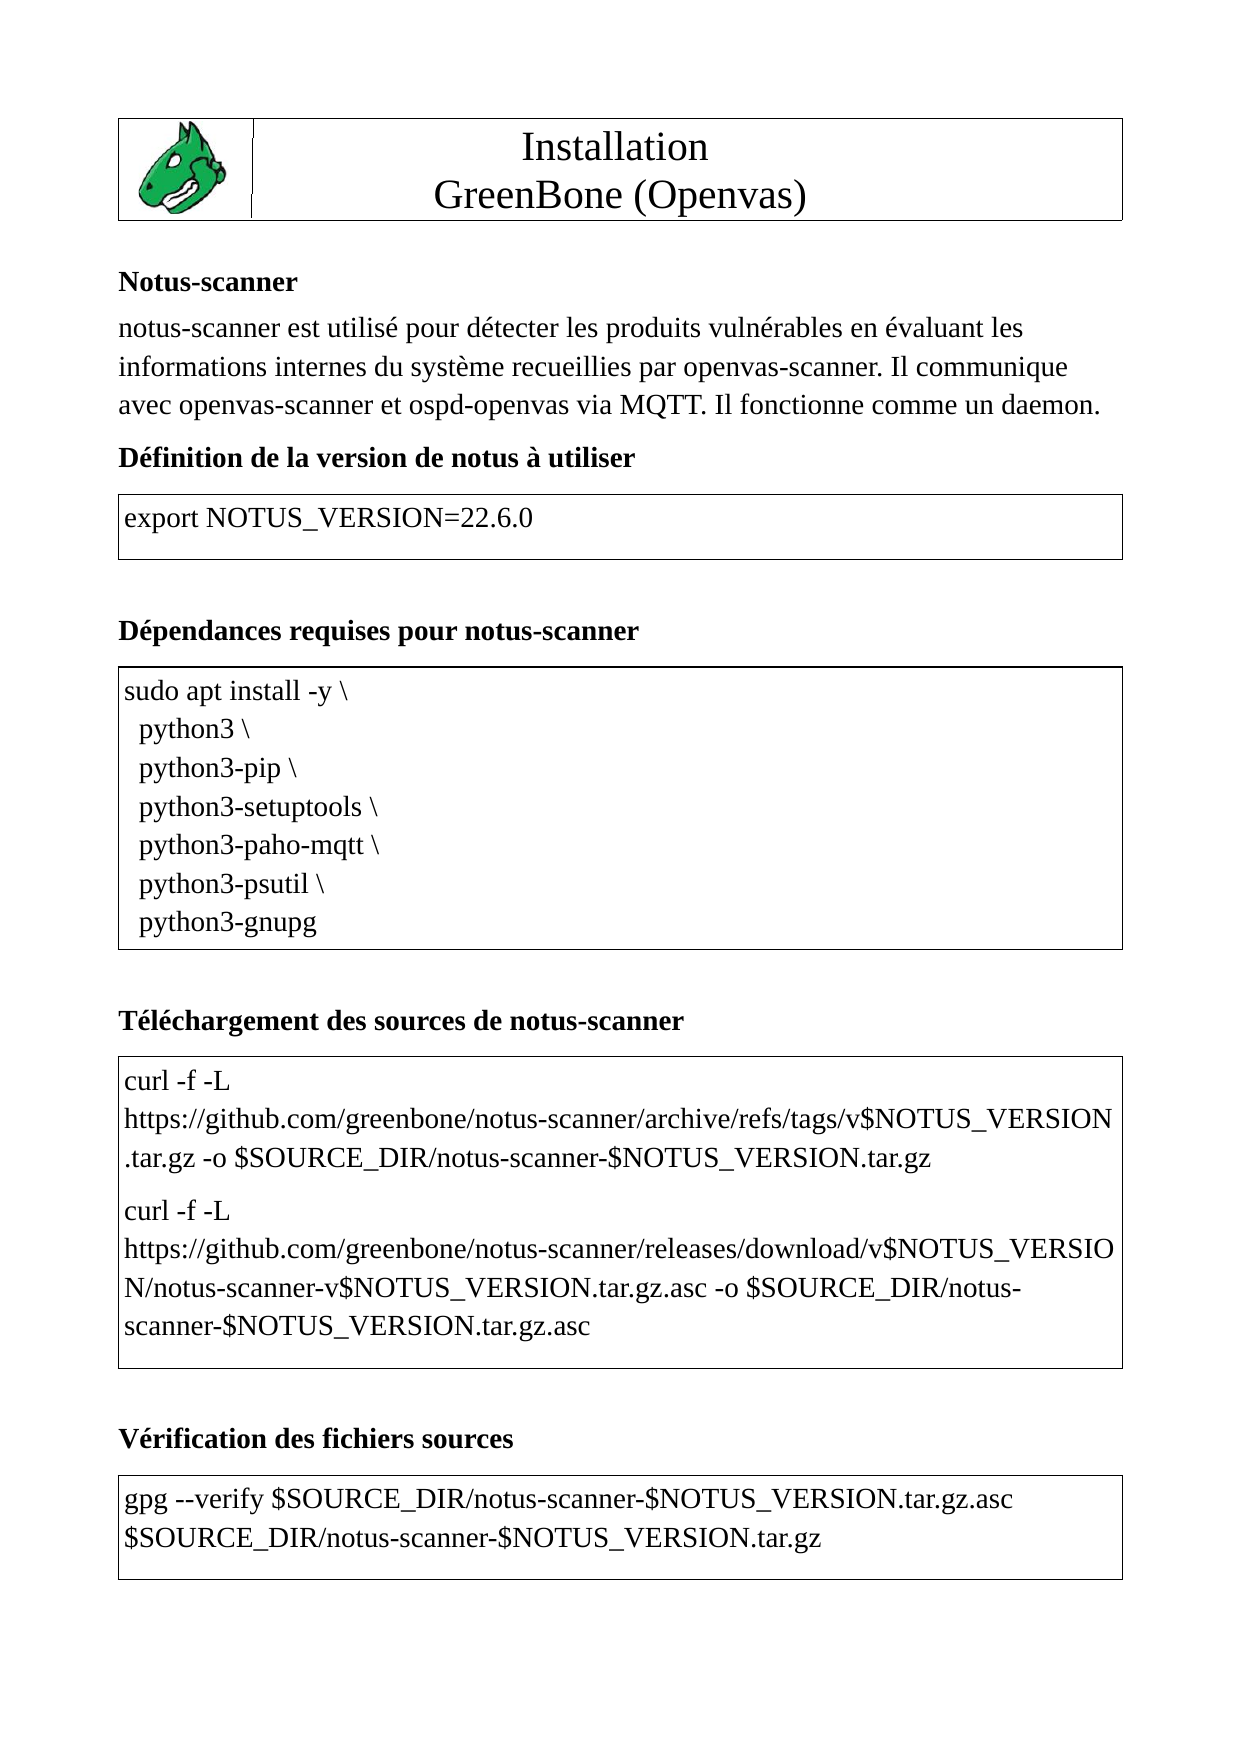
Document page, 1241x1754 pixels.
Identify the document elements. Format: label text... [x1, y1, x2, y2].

text Définition de la version de notus à utiliser [118, 440, 1122, 474]
text notus-scanner est utilisé pour détecter les produits vulnérables en évaluant les informations internes du système recueillies par openvas-scanner. Il communique avec openvas-scanner et ospd-openvas via MQTT. Il fonctionne comme un daemon. [118, 310, 1122, 421]
table_header gpg --verify $SOURCE_DIR/notus-scanner-$NOTUS_VERSION.tar.gz.asc $SOURCE_DIR/notus-scanner-$NOTUS_VERSION.tar.gz [119, 1476, 1122, 1579]
picture [138, 121, 237, 214]
table_header sudo apt install -y \ python3 \ python3-pip \ python3-setuptools \ python3-paho-mqtt \ python3-psutil \ python3-gnupg [119, 668, 1122, 949]
text Vérification des fichiers sources [118, 1422, 1122, 1455]
text Dépendances requises pour notus-scanner [118, 613, 1122, 647]
text Téléchargement des sources de notus-scanner [118, 1003, 1122, 1036]
subtitle Notus-scanner [118, 264, 1122, 298]
table_header export NOTUS_VERSION=22.6.0 [119, 495, 1122, 559]
table_header curl -f -L https://github.com/greenbone/notus-scanner/archive/refs/tags/v$NOTUS_VERSION.tar.gz -o $SOURCE_DIR/notus-scanner-$NOTUS_VERSION.tar.gz curl -f -L https://github.com/greenbone/notus-scanner/releases/download/v$NOTUS_VERSION/notus-scanner-v$NOTUS_VERSION.tar.gz.asc -o $SOURCE_DIR/notus-scanner-$NOTUS_VERSION.tar.gz.asc [119, 1057, 1122, 1367]
